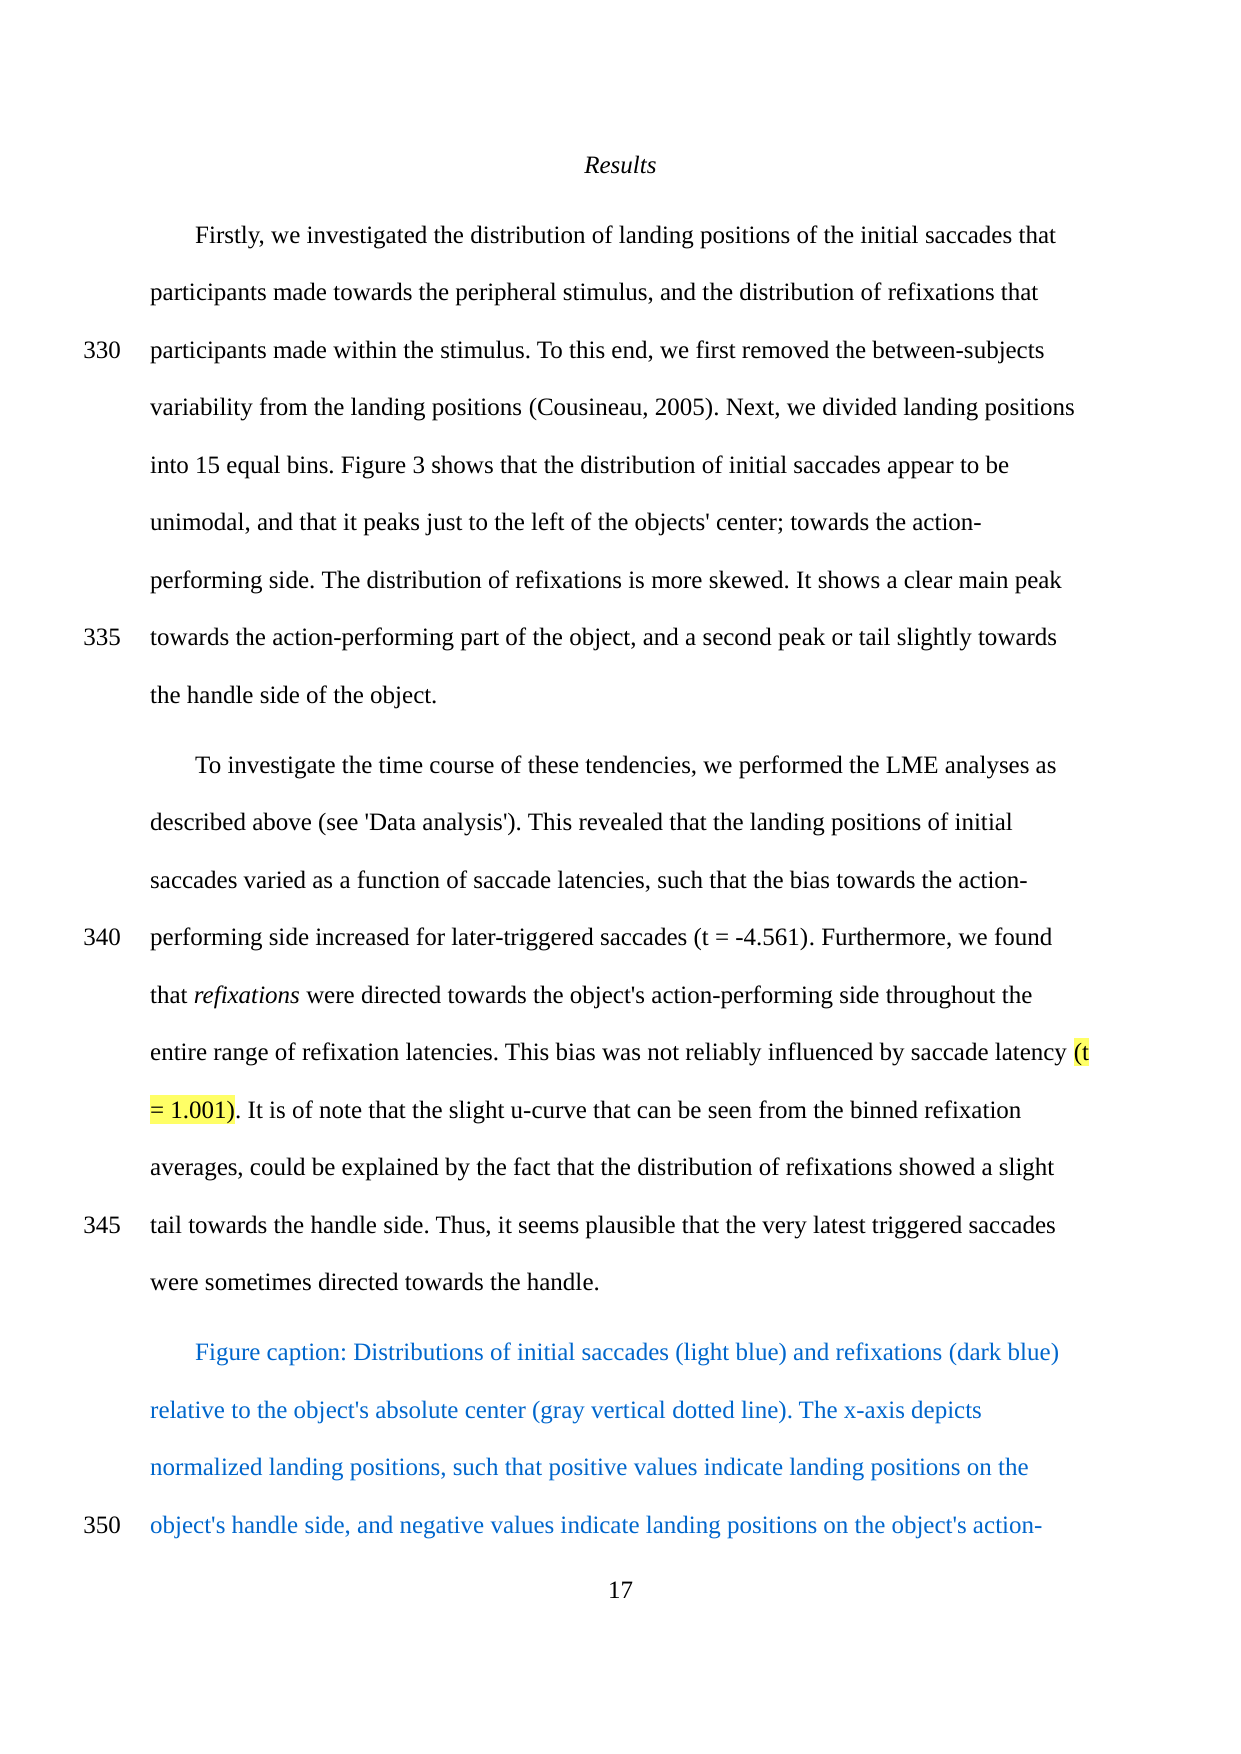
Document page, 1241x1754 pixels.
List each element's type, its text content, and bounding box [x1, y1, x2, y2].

text Figure caption: Distributions of initial saccades (light blue) and refixations (dark blue) relative to the object's absolute center (gray vertical dotted line). The x-axis depicts normalized landing positions, such that positive values indicate landing positions on the object's handle side, and negative values indicate landing positions on the object's action- [150, 1337, 1091, 1539]
text To investigate the time course of these tendencies, we performed the LME analyses as described above (see 'Data analysis'). This revealed that the landing positions of initial saccades varied as a function of saccade latencies, such that the bias towards the action-performing side increased for later-triggered saccades (t = -4.561). Furthermore, we found that refixations were directed towards the object's action-performing side throughout the entire range of refixation latencies. This bias was not reliably influenced by saccade latency (t = 1.001). It is of note that the slight u-curve that can be seen from the binned refixation averages, could be explained by the fact that the distribution of refixations showed a slight tail towards the handle side. Thus, it seems plausible that the very latest triggered saccades were sometimes directed towards the handle. [150, 750, 1091, 1296]
subtitle Results [150, 150, 1091, 179]
text Firstly, we investigated the distribution of landing positions of the initial saccades that participants made towards the peripheral stimulus, and the distribution of refixations that participants made within the stimulus. To this end, we first removed the between-subjects variability from the landing positions (Cousineau, 2005). Next, we divided landing positions into 15 equal bins. Figure 3 shows that the distribution of initial saccades appear to be unimodal, and that it peaks just to the left of the objects' center; towards the action-performing side. The distribution of refixations is more skewed. It shows a clear main peak towards the action-performing part of the object, and a second peak or tail slightly towards the handle side of the object. [150, 220, 1091, 709]
